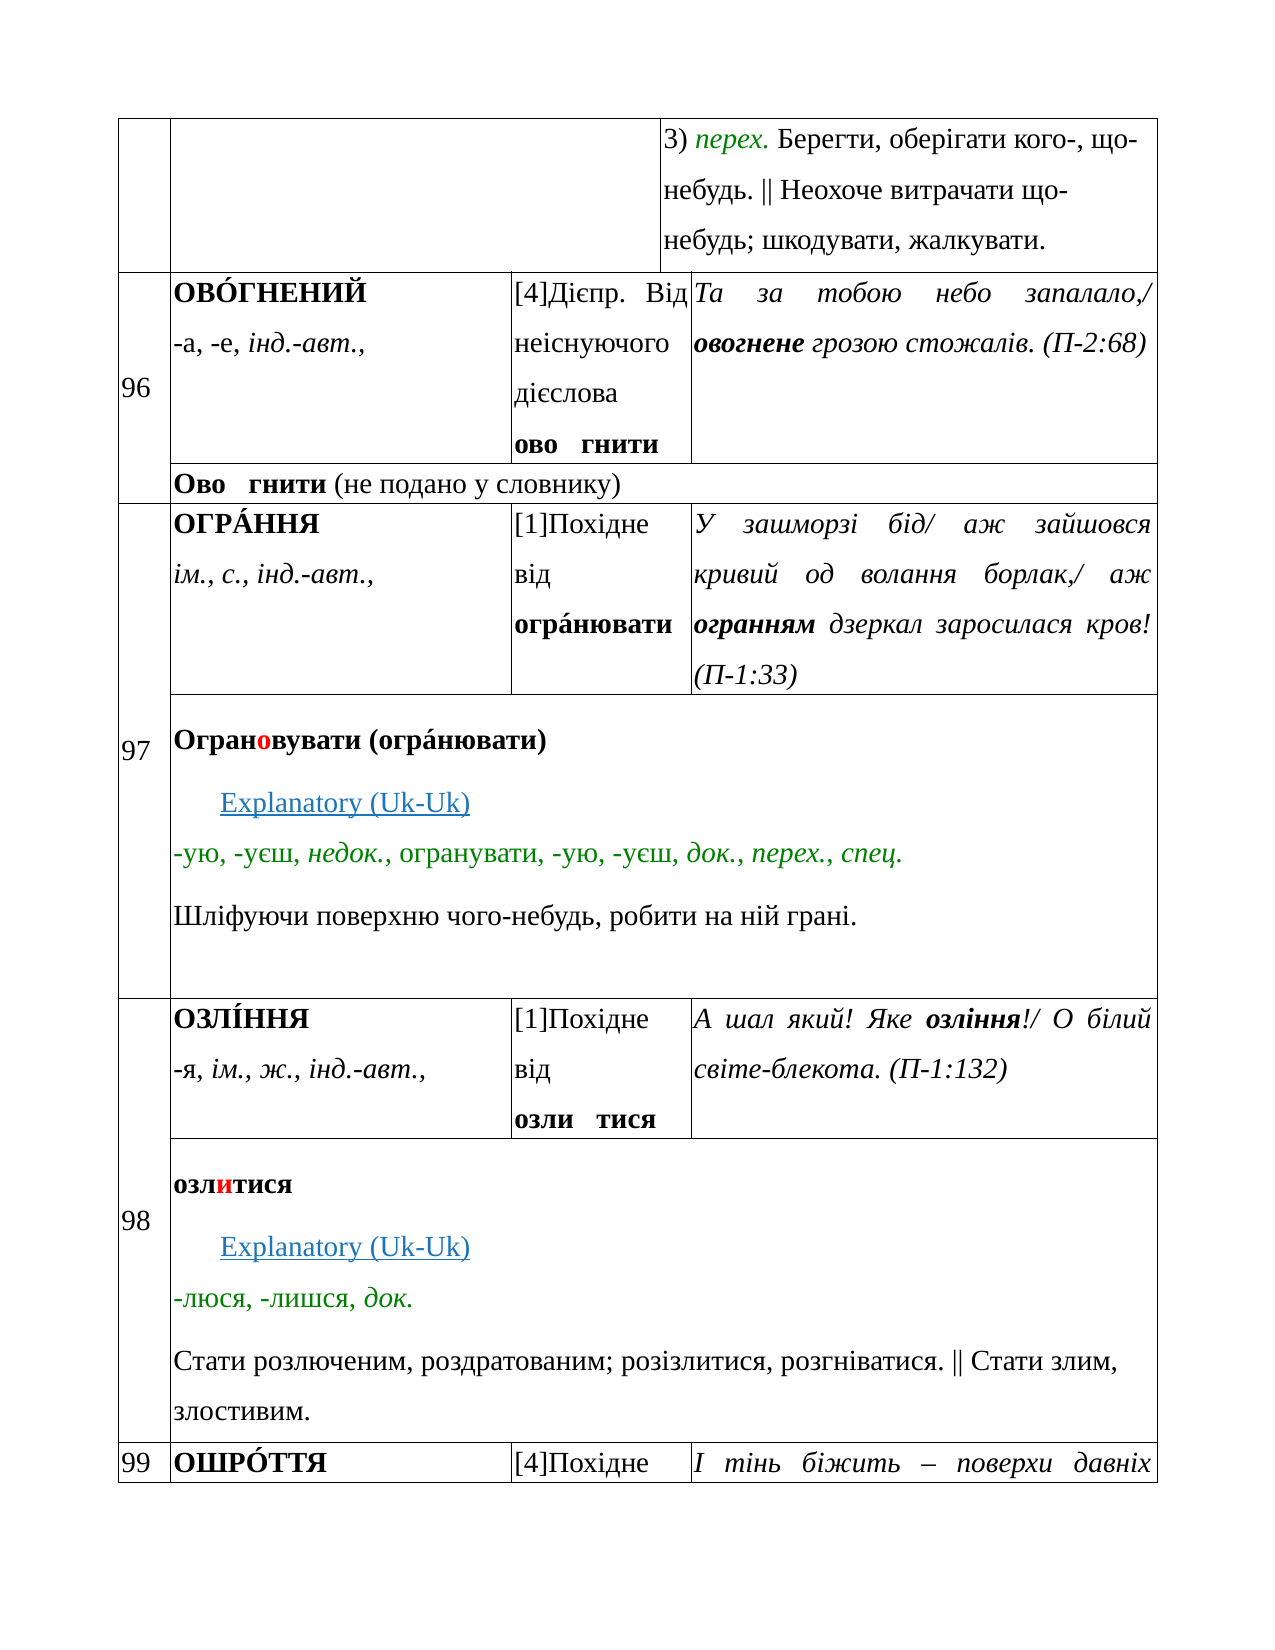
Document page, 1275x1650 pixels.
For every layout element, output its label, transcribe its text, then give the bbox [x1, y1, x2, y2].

table_cell [1]Похідне від огрáнювати [512, 504, 691, 693]
table_cell [4]Похідне [512, 1443, 691, 1482]
table_cell Овогнити (не подано у словнику) [171, 464, 1157, 502]
table_cell І тінь біжить – поверхи давніх [692, 1443, 1157, 1482]
table_cell ОвÓгнений -а, -е, інд.-авт., [171, 273, 511, 462]
table_cell 99 [119, 1443, 170, 1482]
table_cell 98 [119, 999, 170, 1442]
table_cell Ошрóття [171, 1443, 511, 1482]
table_cell 97 [119, 504, 170, 997]
table_cell [1]Похідне від озлитися [512, 999, 691, 1138]
table_cell Ограновувати (огрáнювати) Explanatory (Uk-Uk) -ую, -уєш, недок., огранувати, -ую, -уєш, док., перех., спец. Шліфуючи поверхню чого-небудь, робити на ній грані. [171, 695, 1157, 997]
table_cell 3) перех. Берегти, оберігати кого-, що-небудь. || Неохоче витрачати що-небудь; шкодувати, жалкувати. [661, 119, 1157, 271]
table_cell Огрáння ім., с., інд.-авт., [171, 504, 511, 693]
table_cell А шал який! Яке озління!/ О білий світе-блекота. (П-1:132) [692, 999, 1157, 1138]
table_cell Та за тобою небо запалало,/ овогнене грозою стожалів. (П-2:68) [692, 273, 1157, 462]
table_cell [4]Дієпр. Від неіснуючого дієслова овогнити [512, 273, 691, 462]
table_cell озлитися Explanatory (Uk-Uk) -люся, -лишся, док. Стати розлюченим, роздратованим; розізлитися, розгніватися. || Стати злим, злостивим. [171, 1139, 1157, 1442]
table_cell [171, 119, 660, 271]
table_cell 96 [119, 273, 170, 502]
table_cell Озлíння -я, ім., ж., інд.-авт., [171, 999, 511, 1138]
table_cell У зашморзі бід/ аж зайшовся кривий од волання борлак,/ аж огранням дзеркал заросилася кров! (П-1:33) [692, 504, 1157, 693]
table_cell [119, 119, 170, 271]
